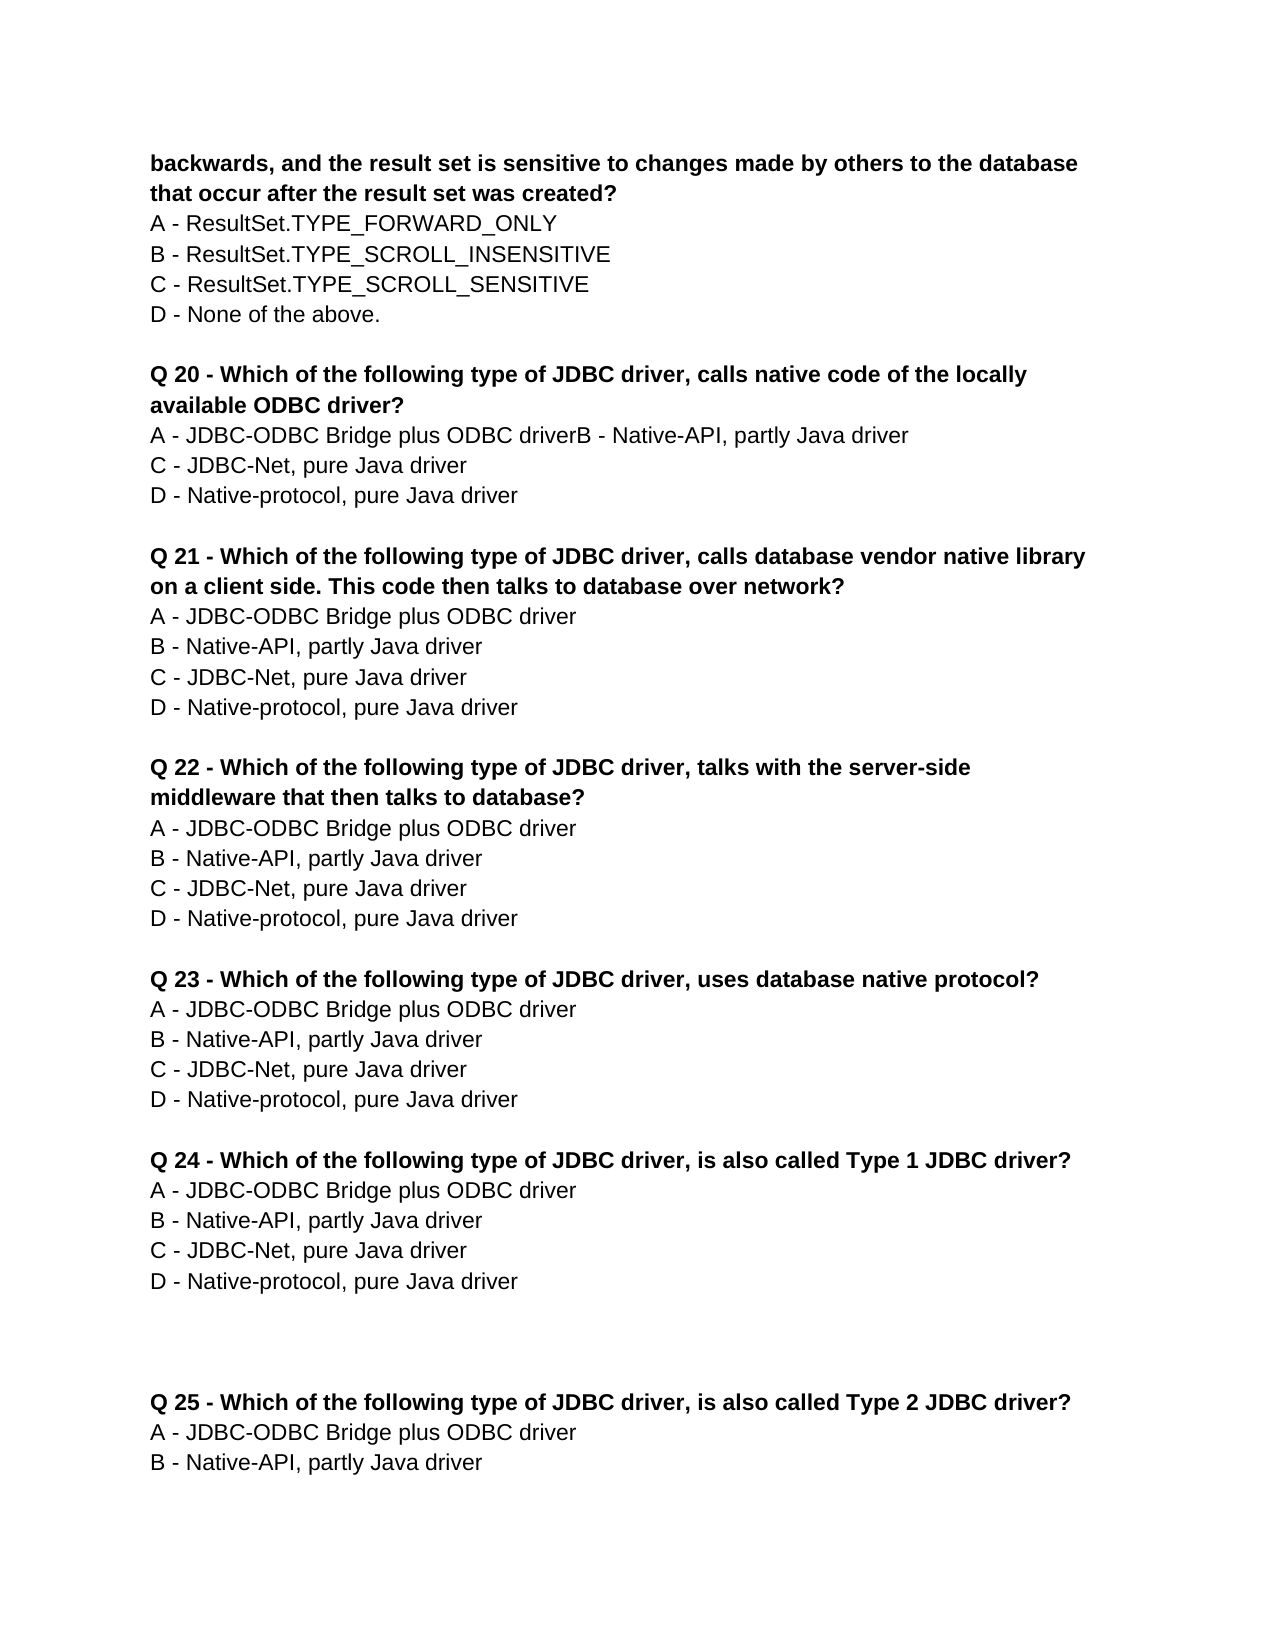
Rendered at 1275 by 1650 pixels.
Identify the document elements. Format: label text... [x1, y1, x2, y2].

text Q 23 - Which of the following type of JDBC driver, uses database native protocol? [150, 966, 1125, 992]
text A - JDBC-ODBC Bridge plus ODBC driverB - Native-API, partly Java driver [150, 422, 1125, 448]
text B - Native-API, partly Java driver [150, 1026, 1125, 1052]
text A - ResultSet.TYPE_FORWARD_ONLY [150, 210, 1125, 237]
text B - Native-API, partly Java driver [150, 633, 1125, 660]
text backwards, and the result set is sensitive to changes made by others to the database [150, 150, 1125, 176]
text that occur after the result set was created? [150, 180, 1125, 207]
text middleware that then talks to database? [150, 784, 1125, 811]
text C - JDBC-Net, pure Java driver [150, 1056, 1125, 1083]
text Q 20 - Which of the following type of JDBC driver, calls native code of the locally [150, 361, 1125, 388]
text A - JDBC-ODBC Bridge plus ODBC driver [150, 1177, 1125, 1203]
text D - None of the above. [150, 301, 1125, 327]
text D - Native-protocol, pure Java driver [150, 1268, 1125, 1294]
text B - Native-API, partly Java driver [150, 1449, 1125, 1475]
text D - Native-protocol, pure Java driver [150, 694, 1125, 720]
text D - Native-protocol, pure Java driver [150, 1086, 1125, 1113]
text Q 24 - Which of the following type of JDBC driver, is also called Type 1 JDBC driver? [150, 1147, 1125, 1173]
text D - Native-protocol, pure Java driver [150, 905, 1125, 932]
text C - JDBC-Net, pure Java driver [150, 452, 1125, 478]
text C - JDBC-Net, pure Java driver [150, 875, 1125, 901]
text Q 25 - Which of the following type of JDBC driver, is also called Type 2 JDBC driver? [150, 1388, 1125, 1415]
text B - Native-API, partly Java driver [150, 1207, 1125, 1234]
text Q 22 - Which of the following type of JDBC driver, talks with the server-side [150, 754, 1125, 781]
text on a client side. This code then talks to database over network? [150, 573, 1125, 599]
text B - Native-API, partly Java driver [150, 845, 1125, 871]
text C - JDBC-Net, pure Java driver [150, 663, 1125, 690]
text A - JDBC-ODBC Bridge plus ODBC driver [150, 603, 1125, 629]
text available ODBC driver? [150, 392, 1125, 418]
text B - ResultSet.TYPE_SCROLL_INSENSITIVE [150, 241, 1125, 267]
text A - JDBC-ODBC Bridge plus ODBC driver [150, 996, 1125, 1022]
text C - JDBC-Net, pure Java driver [150, 1237, 1125, 1264]
text A - JDBC-ODBC Bridge plus ODBC driver [150, 814, 1125, 841]
text A - JDBC-ODBC Bridge plus ODBC driver [150, 1419, 1125, 1445]
text Q 21 - Which of the following type of JDBC driver, calls database vendor native library [150, 543, 1125, 569]
text D - Native-protocol, pure Java driver [150, 482, 1125, 509]
text C - ResultSet.TYPE_SCROLL_SENSITIVE [150, 271, 1125, 297]
